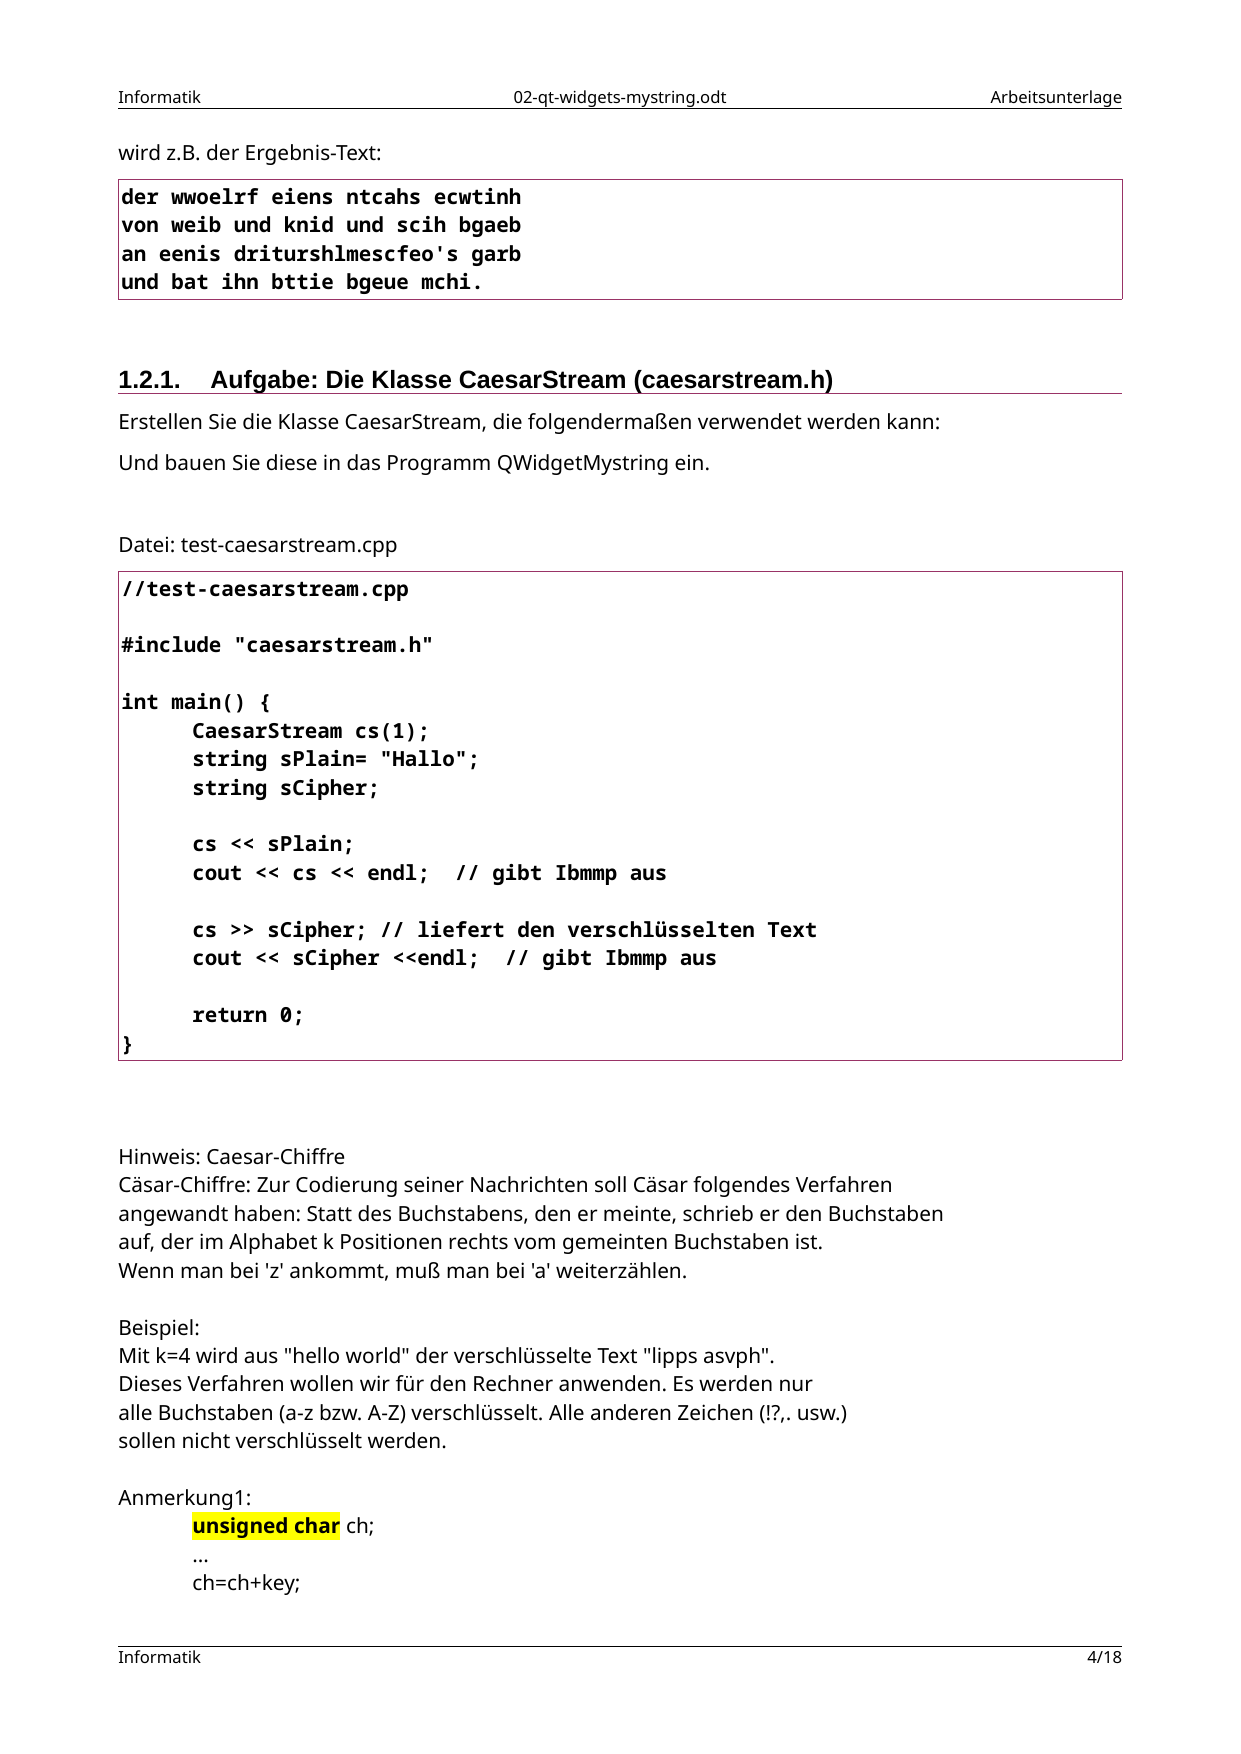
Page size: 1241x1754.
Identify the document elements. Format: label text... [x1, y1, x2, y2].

text int main() { [119, 684, 1122, 713]
text angewandt haben: Statt des Buchstabens, den er meinte, schrieb er den Buchstaben [118, 1199, 1122, 1227]
text CaesarStream cs(1); [119, 713, 1122, 741]
text cout << cs << endl; // gibt Ibmmp aus [119, 855, 1122, 883]
text Datei: test-caesarstream.cpp [118, 530, 1122, 558]
text Cäsar-Chiffre: Zur Codierung seiner Nachrichten soll Cäsar folgendes Verfahren [118, 1170, 1122, 1199]
text #include "caesarstream.h" [119, 627, 1122, 656]
text //test-caesarstream.cpp [119, 572, 1122, 599]
text cs >> sCipher; // liefert den verschlüsselten Text [119, 912, 1122, 940]
text Wenn man bei 'z' ankommt, muß man bei 'a' weiterzählen. [118, 1256, 1122, 1284]
text ch=ch+key; [118, 1568, 1122, 1597]
text von weib und knid und scih bgaeb [119, 207, 1122, 236]
text der wwoelrf eiens ntcahs ecwtinh [119, 180, 1122, 207]
text auf, der im Alphabet k Positionen rechts vom gemeinten Buchstaben ist. [118, 1227, 1122, 1256]
text an eenis driturshlmescfeo's garb [119, 236, 1122, 264]
text Beispiel: [118, 1313, 1122, 1341]
text string sCipher; [119, 770, 1122, 798]
text cs << sPlain; [119, 827, 1122, 855]
text Und bauen Sie diese in das Programm QWidgetMystring ein. [118, 448, 1122, 476]
text wird z.B. der Ergebnis-Text: [118, 138, 1122, 166]
text und bat ihn bttie bgeue mchi. [119, 264, 1122, 299]
text cout << sCipher <<endl; // gibt Ibmmp aus [119, 940, 1122, 969]
text Mit k=4 wird aus "hello world" der verschlüsselte Text "lipps asvph". [118, 1341, 1122, 1369]
text string sPlain= "Hallo"; [119, 741, 1122, 770]
text unsigned char ch; [118, 1512, 1122, 1540]
text Dieses Verfahren wollen wir für den Rechner anwenden. Es werden nur [118, 1369, 1122, 1398]
text Hinweis: Caesar-Chiffre [118, 1142, 1122, 1170]
text return 0; [119, 997, 1122, 1026]
text Anmerkung1: [118, 1483, 1122, 1512]
text Erstellen Sie die Klasse CaesarStream, die folgendermaßen verwendet werden kann: [118, 407, 1122, 435]
text sollen nicht verschlüsselt werden. [118, 1426, 1122, 1455]
text ... [118, 1540, 1122, 1568]
subtitle Aufgabe: Die Klasse CaesarStream (caesarstream.h) [118, 364, 1122, 393]
text alle Buchstaben (a-z bzw. A-Z) verschlüsselt. Alle anderen Zeichen (!?,. usw.) [118, 1398, 1122, 1426]
text } [119, 1026, 1122, 1060]
